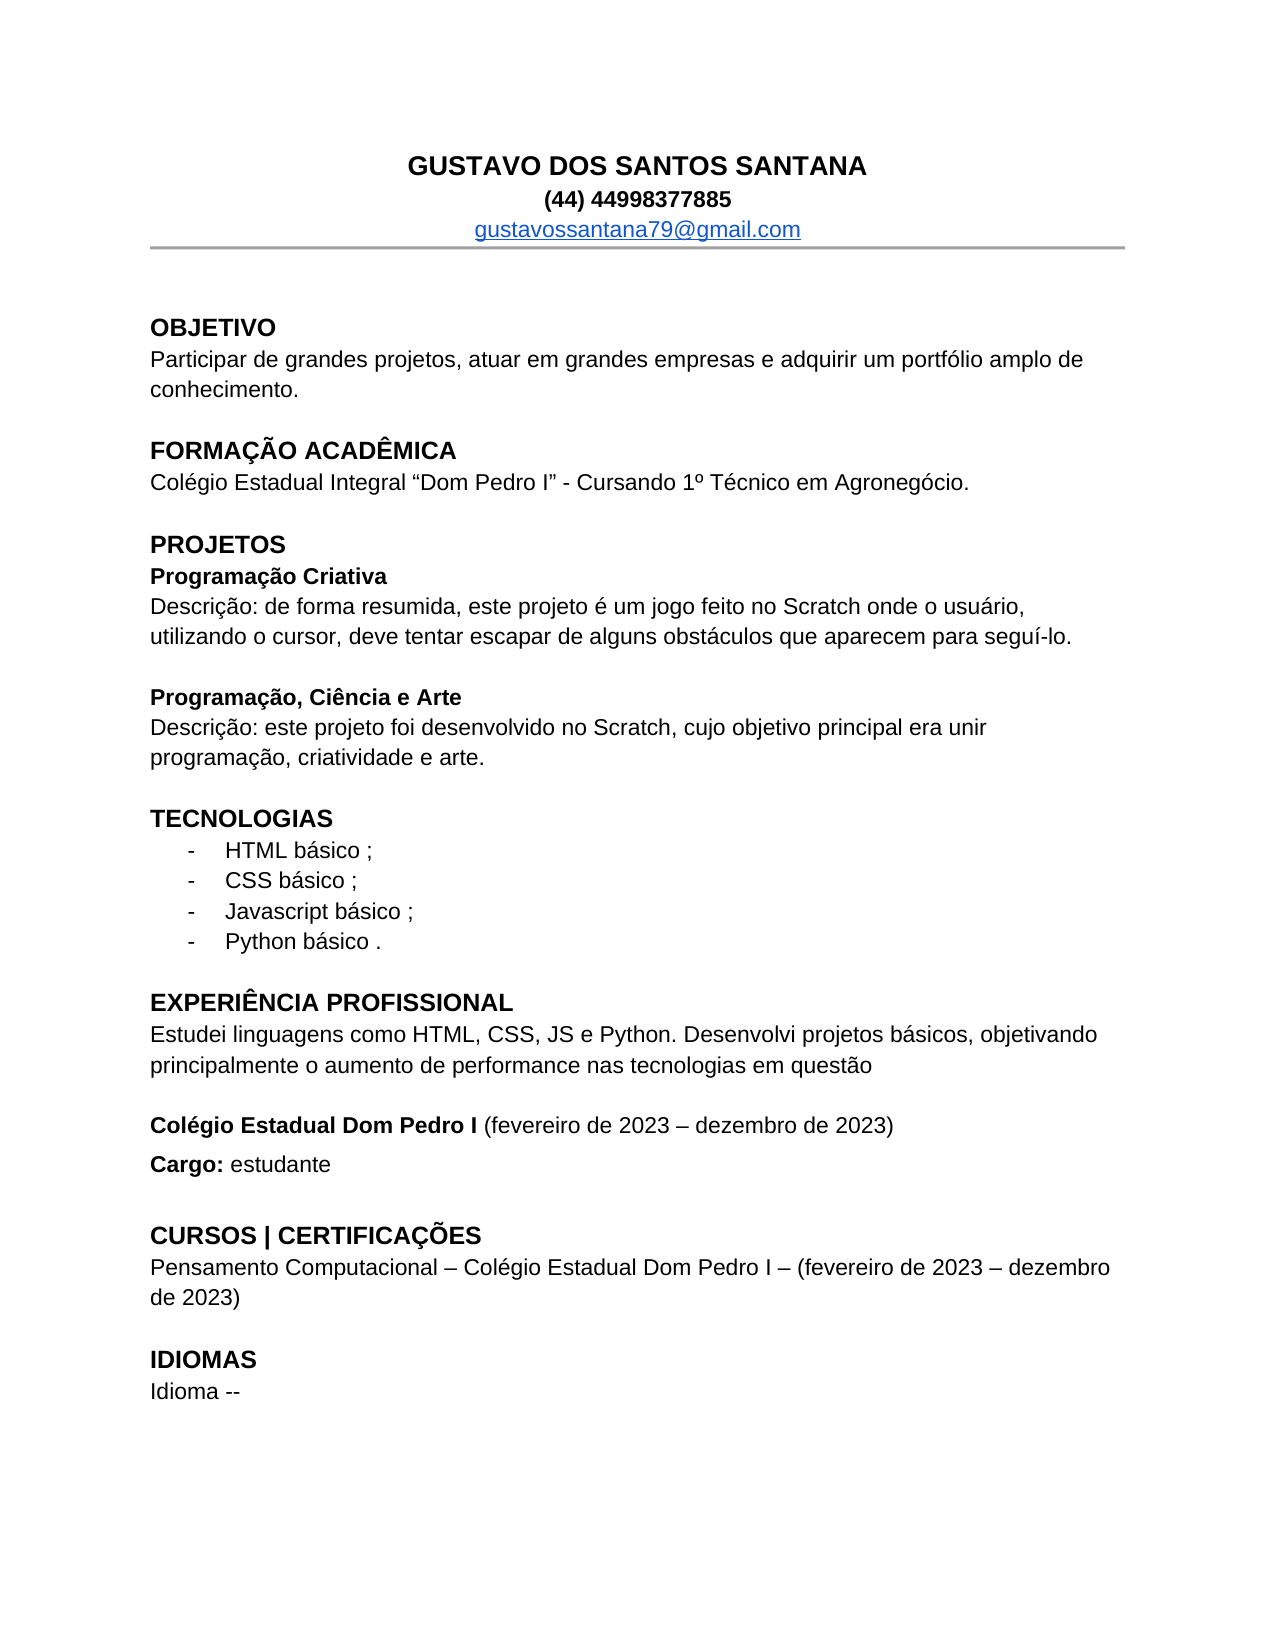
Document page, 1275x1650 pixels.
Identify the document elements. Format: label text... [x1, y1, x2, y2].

text Descrição: de forma resumida, este projeto é um jogo feito no Scratch onde o usuário, utilizando o cursor, deve tentar escapar de alguns obstáculos que aparecem para seguí-lo. [150, 593, 1125, 649]
text Colégio Estadual Dom Pedro I (fevereiro de 2023 – dezembro de 2023) [150, 1112, 1125, 1138]
list CSS básico ; [187, 867, 1125, 894]
text FORMAÇÃO ACADÊMICA [150, 436, 1125, 465]
text Descrição: este projeto foi desenvolvido no Scratch, cujo objetivo principal era unir programação, criatividade e arte. [150, 714, 1125, 770]
text Cargo: estudante [150, 1151, 1125, 1178]
text Colégio Estadual Integral “Dom Pedro I” - Cursando 1º Técnico em Agronegócio. [150, 469, 1125, 496]
text Programação Criativa [150, 563, 1125, 589]
text TECNOLOGIAS [150, 804, 1125, 833]
list Python básico . [187, 928, 1125, 954]
text (44) 44998377885 [150, 186, 1125, 212]
text EXPERIÊNCIA PROFISSIONAL [150, 988, 1125, 1017]
text OBJETIVO [150, 312, 1125, 341]
text CURSOS | CERTIFICAÇÕES [150, 1221, 1125, 1250]
text PROJETOS [150, 529, 1125, 558]
text Estudei linguagens como HTML, CSS, JS e Python. Desenvolvi projetos básicos, objetivando principalmente o aumento de performance nas tecnologias em questão [150, 1021, 1125, 1078]
text GUSTAVO DOS SANTOS SANTANA [150, 150, 1125, 181]
list HTML básico ; [187, 837, 1125, 864]
text Programação, Ciência e Arte [150, 683, 1125, 710]
text IDIOMAS [150, 1345, 1125, 1373]
text Pensamento Computacional – Colégio Estadual Dom Pedro I – (fevereiro de 2023 – dezembro de 2023) [150, 1254, 1125, 1311]
text gustavossantana79@gmail.com [150, 216, 1125, 242]
text Idioma -- [150, 1378, 1125, 1404]
text Participar de grandes projetos, atuar em grandes empresas e adquirir um portfólio amplo de conhecimento. [150, 346, 1125, 402]
list Javascript básico ; [187, 898, 1125, 924]
